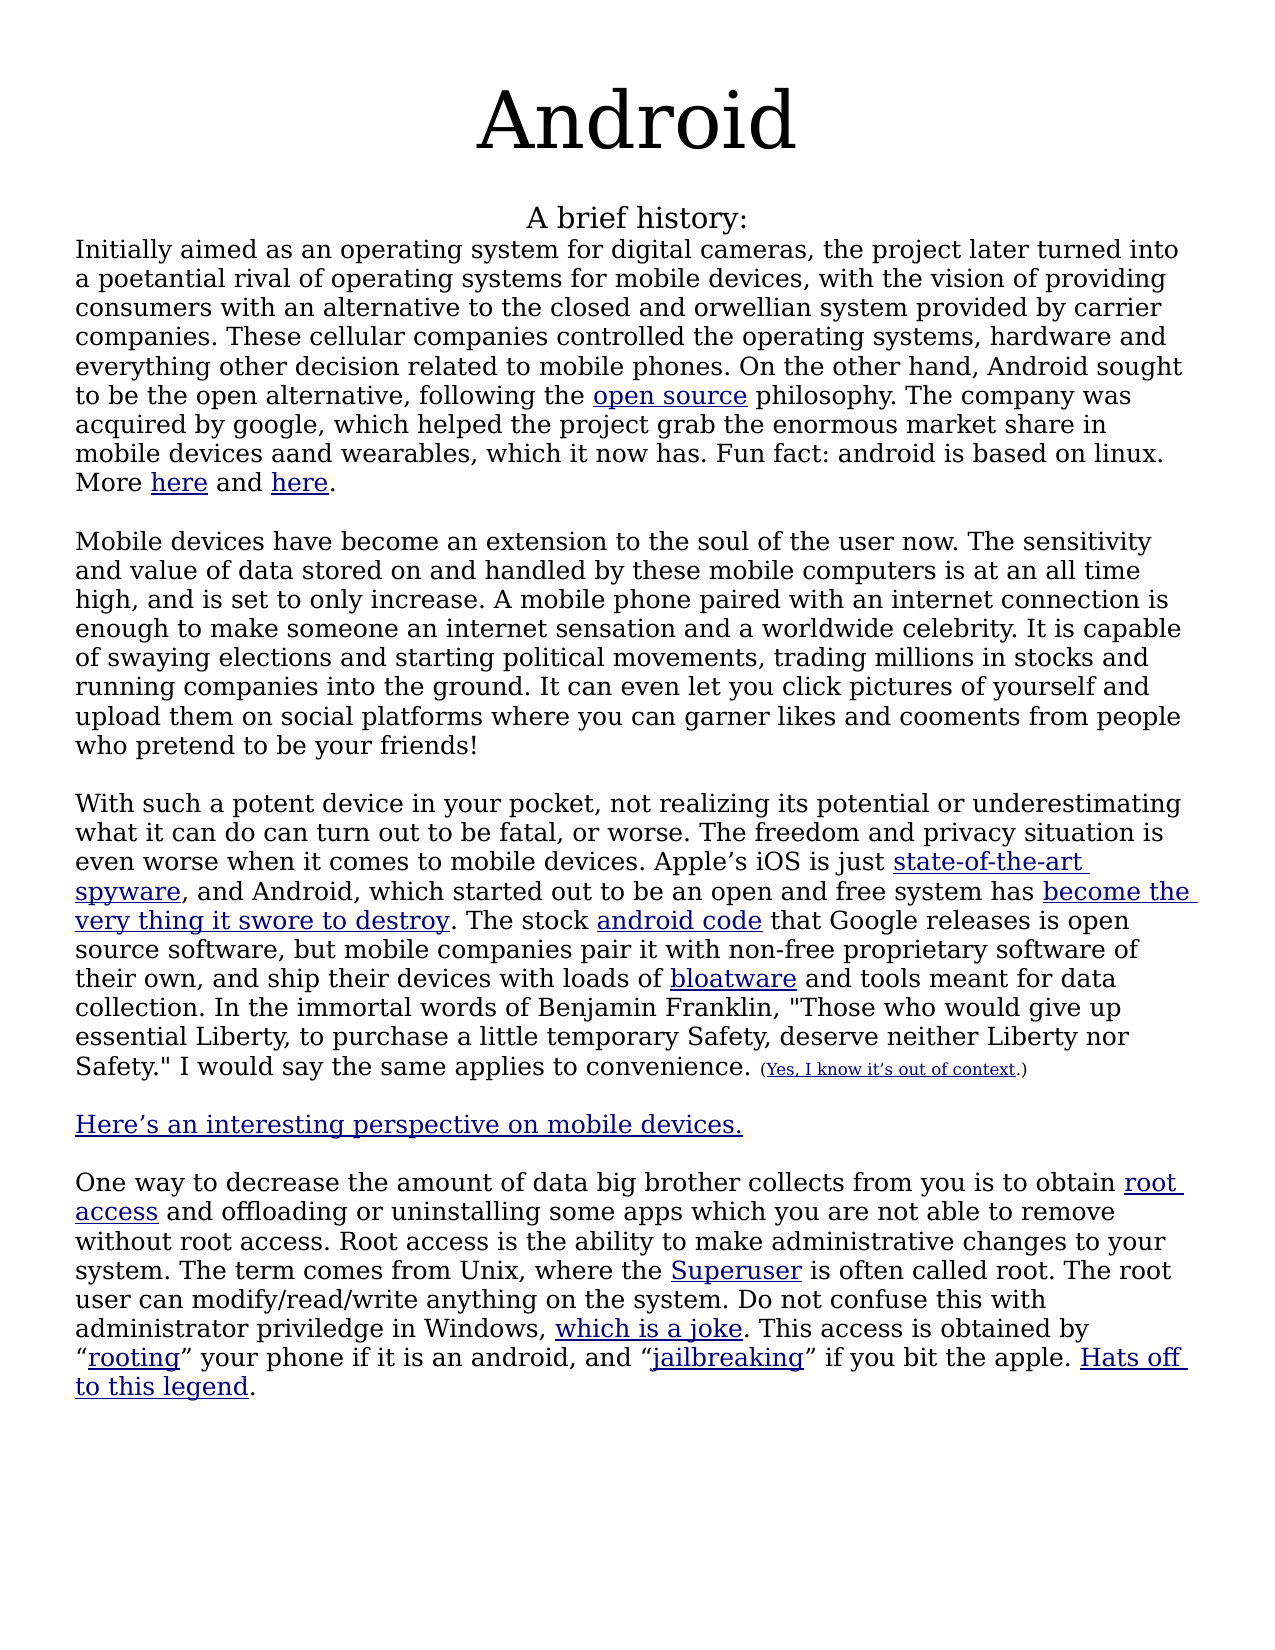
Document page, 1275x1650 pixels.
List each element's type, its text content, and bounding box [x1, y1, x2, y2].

text Android [75, 75, 1200, 167]
text Initially aimed as an operating system for digital cameras, the project later turned into a poetantial rival of operating systems for mobile devices, with the vision of providing consumers with an alternative to the closed and orwellian system provided by carrier companies. These cellular companies controlled the operating systems, hardware and everything other decision related to mobile phones. On the other hand, Android sought to be the open alternative, following the open source philosophy. The company was acquired by google, which helped the project grab the enormous market share in mobile devices aand wearables, which it now has. Fun fact: android is based on linux. More here and here. [75, 235, 1200, 498]
text With such a potent device in your pocket, not realizing its potential or underestimating what it can do can turn out to be fatal, or worse. The freedom and privacy situation is even worse when it comes to mobile devices. Apple’s iOS is just state-of-the-art spyware, and Android, which started out to be an open and free system has become the very thing it swore to destroy. The stock android code that Google releases is open source software, but mobile companies pair it with non-free proprietary software of their own, and ship their devices with loads of bloatware and tools meant for data collection. In the immortal words of Benjamin Franklin, "Those who would give up essential Liberty, to purchase a little temporary Safety, deserve neither Liberty nor Safety." I would say the same applies to convenience. (Yes, I know it’s out of context.) [75, 789, 1200, 1081]
text A brief history: [75, 201, 1200, 235]
text Here’s an interesting perspective on mobile devices. [75, 1110, 1200, 1139]
text Mobile devices have become an extension to the soul of the user now. The sensitivity and value of data stored on and handled by these mobile computers is at an all time high, and is set to only increase. A mobile phone paired with an internet connection is enough to make someone an internet sensation and a worldwide celebrity. It is capable of swaying elections and starting political movements, trading millions in stocks and running companies into the ground. It can even let you click pictures of yourself and upload them on social platforms where you can garner likes and cooments from people who pretend to be your friends! [75, 527, 1200, 760]
text One way to decrease the amount of data big brother collects from you is to obtain root access and offloading or uninstalling some apps which you are not able to remove without root access. Root access is the ability to make administrative changes to your system. The term comes from Unix, where the Superuser is often called root. The root user can modify/read/write anything on the system. Do not confuse this with administrator priviledge in Windows, which is a joke. This access is obtained by “rooting” your phone if it is an android, and “jailbreaking” if you bit the apple. Hats off to this legend. [75, 1168, 1200, 1402]
